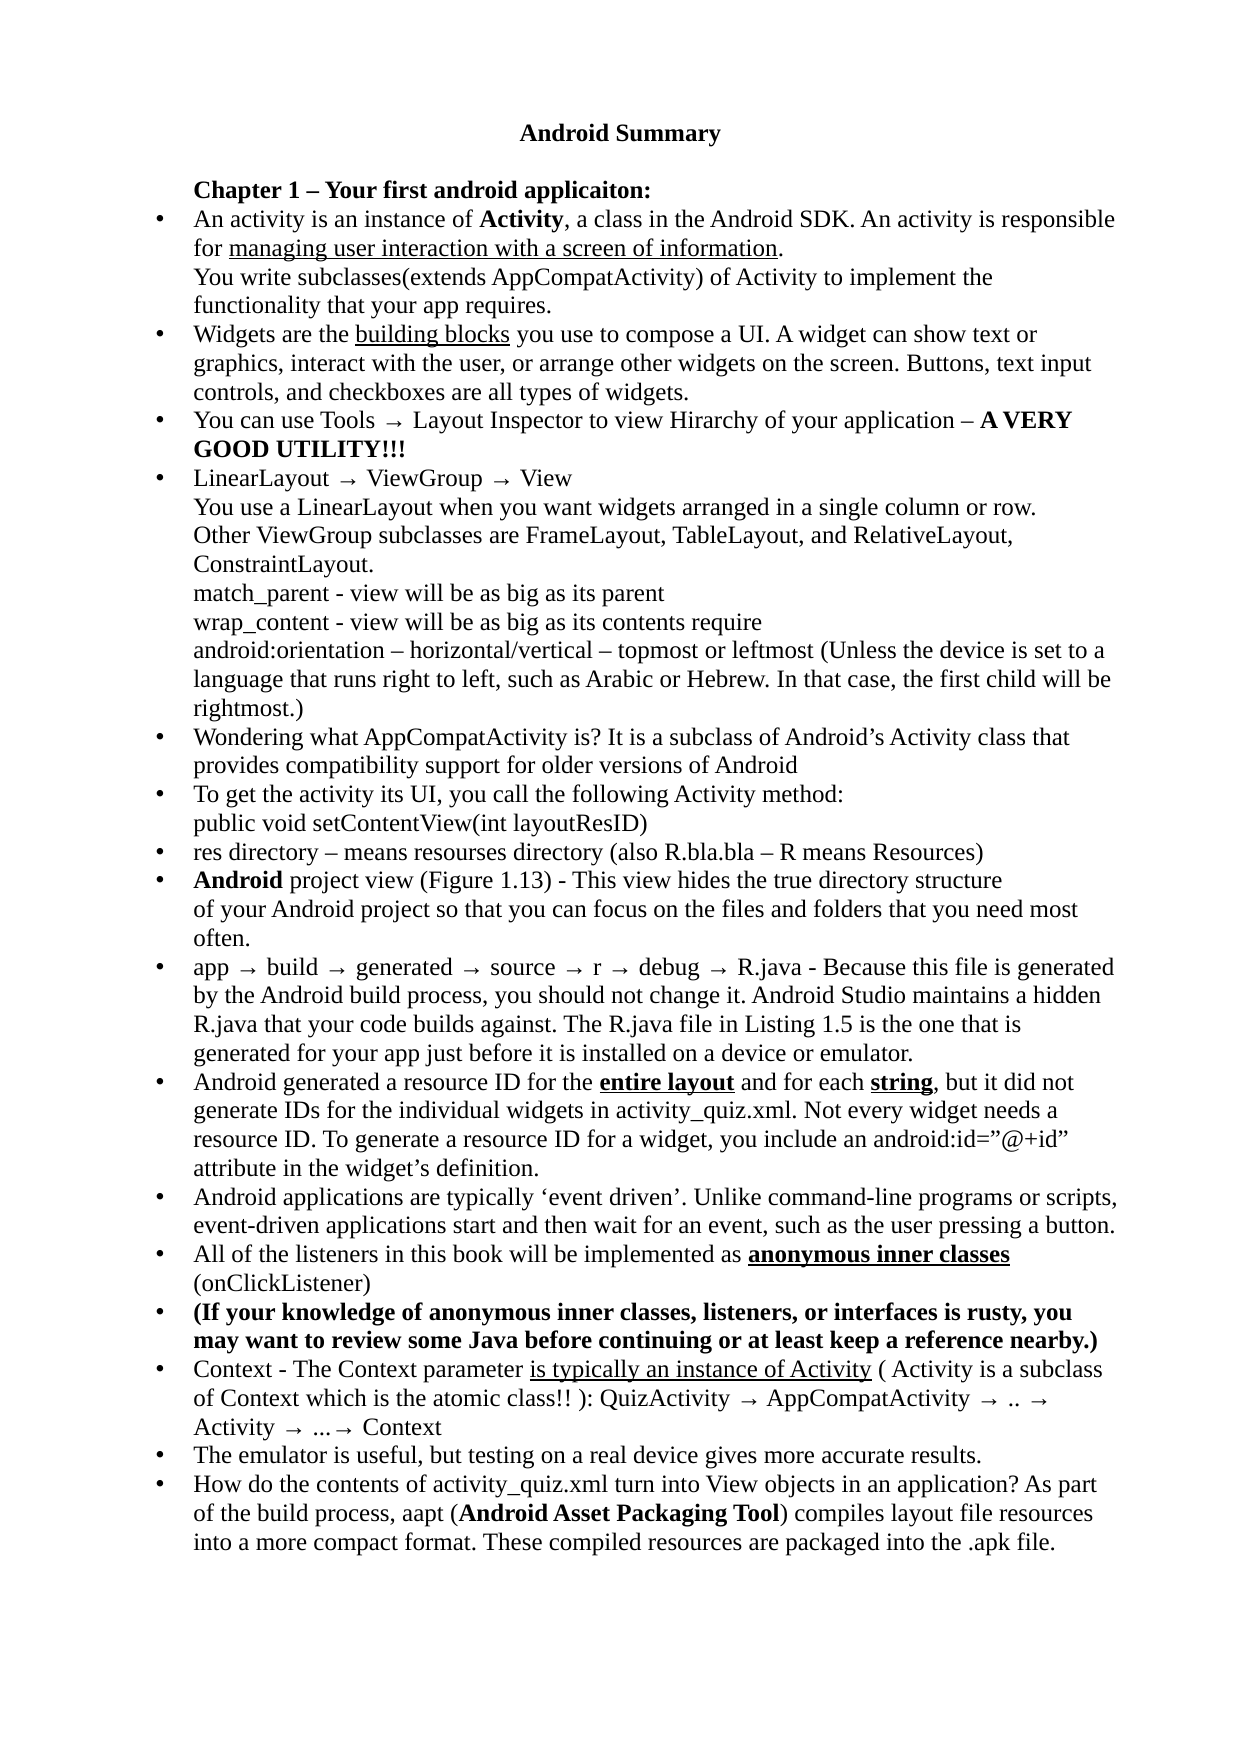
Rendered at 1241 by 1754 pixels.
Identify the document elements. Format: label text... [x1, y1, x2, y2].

list How do the contents of activity_quiz.xml turn into View objects in an application? As part of the build process, aapt (Android Asset Packaging Tool) compiles layout file resources into a more compact format. These compiled resources are packaged into the .apk file. [156, 1469, 1122, 1556]
list You write subclasses(extends AppCompatActivity) of Activity to implement the functionality that your app requires. [156, 262, 1122, 319]
list of your Android project so that you can focus on the files and folders that you need most often. [156, 894, 1122, 952]
list app → build → generated → source → r → debug → R.java - Because this file is generated by the Android build process, you should not change it. Android Studio maintains a hidden R.java that your code builds against. The R.java file in Listing 1.5 is the one that is generated for your app just before it is installed on a device or emulator. [156, 952, 1122, 1067]
list You can use Tools → Layout Inspector to view Hirarchy of your application – A VERY [156, 406, 1122, 434]
list GOOD UTILITY!!! [156, 434, 1122, 463]
list res directory – means resourses directory (also R.bla.bla – R means Resources) [156, 837, 1122, 866]
list Other ViewGroup subclasses are FrameLayout, TableLayout, and RelativeLayout, ConstraintLayout. match_parent - view will be as big as its parent wrap_content - view will be as big as its contents require [156, 521, 1122, 636]
list Chapter 1 – Your first android applicaiton: [156, 176, 1122, 204]
list An activity is an instance of Activity, a class in the Android SDK. An activity is responsible for managing user interaction with a screen of information. [156, 204, 1122, 262]
list provides compatibility support for older versions of Android [156, 751, 1122, 779]
list You use a LinearLayout when you want widgets arranged in a single column or row. [156, 492, 1122, 521]
list (If your knowledge of anonymous inner classes, listeners, or interfaces is rusty, you may want to review some Java before continuing or at least keep a reference nearby.) [156, 1297, 1122, 1354]
list To get the activity its UI, you call the following Activity method: public void setContentView(int layoutResID) [156, 779, 1122, 837]
list Context - The Context parameter is typically an instance of Activity ( Activity is a subclass of Context which is the atomic class!! ): QuizActivity → AppCompatActivity → .. → Activity → ...→ Context [156, 1354, 1122, 1441]
list Wondering what AppCompatActivity is? It is a subclass of Android’s Activity class that [156, 722, 1122, 751]
list All of the listeners in this book will be implemented as anonymous inner classes (onClickListener) [156, 1239, 1122, 1297]
list Android project view (Figure 1.13) - This view hides the true directory structure [156, 866, 1122, 894]
list LinearLayout → ViewGroup → View [156, 463, 1122, 492]
list Android applications are typically ‘event driven’. Unlike command-line programs or scripts, event-driven applications start and then wait for an event, such as the user pressing a button. [156, 1182, 1122, 1239]
text Android Summary [118, 118, 1122, 147]
list android:orientation – horizontal/vertical – topmost or leftmost (Unless the device is set to a language that runs right to left, such as Arabic or Hebrew. In that case, the first child will be rightmost.) [156, 636, 1122, 722]
list The emulator is useful, but testing on a real device gives more accurate results. [156, 1441, 1122, 1469]
list Widgets are the building blocks you use to compose a UI. A widget can show text or graphics, interact with the user, or arrange other widgets on the screen. Buttons, text input controls, and checkboxes are all types of widgets. [156, 319, 1122, 406]
list Android generated a resource ID for the entire layout and for each string, but it did not generate IDs for the individual widgets in activity_quiz.xml. Not every widget needs a resource ID. To generate a resource ID for a widget, you include an android:id=”@+id” attribute in the widget’s definition. [156, 1067, 1122, 1182]
